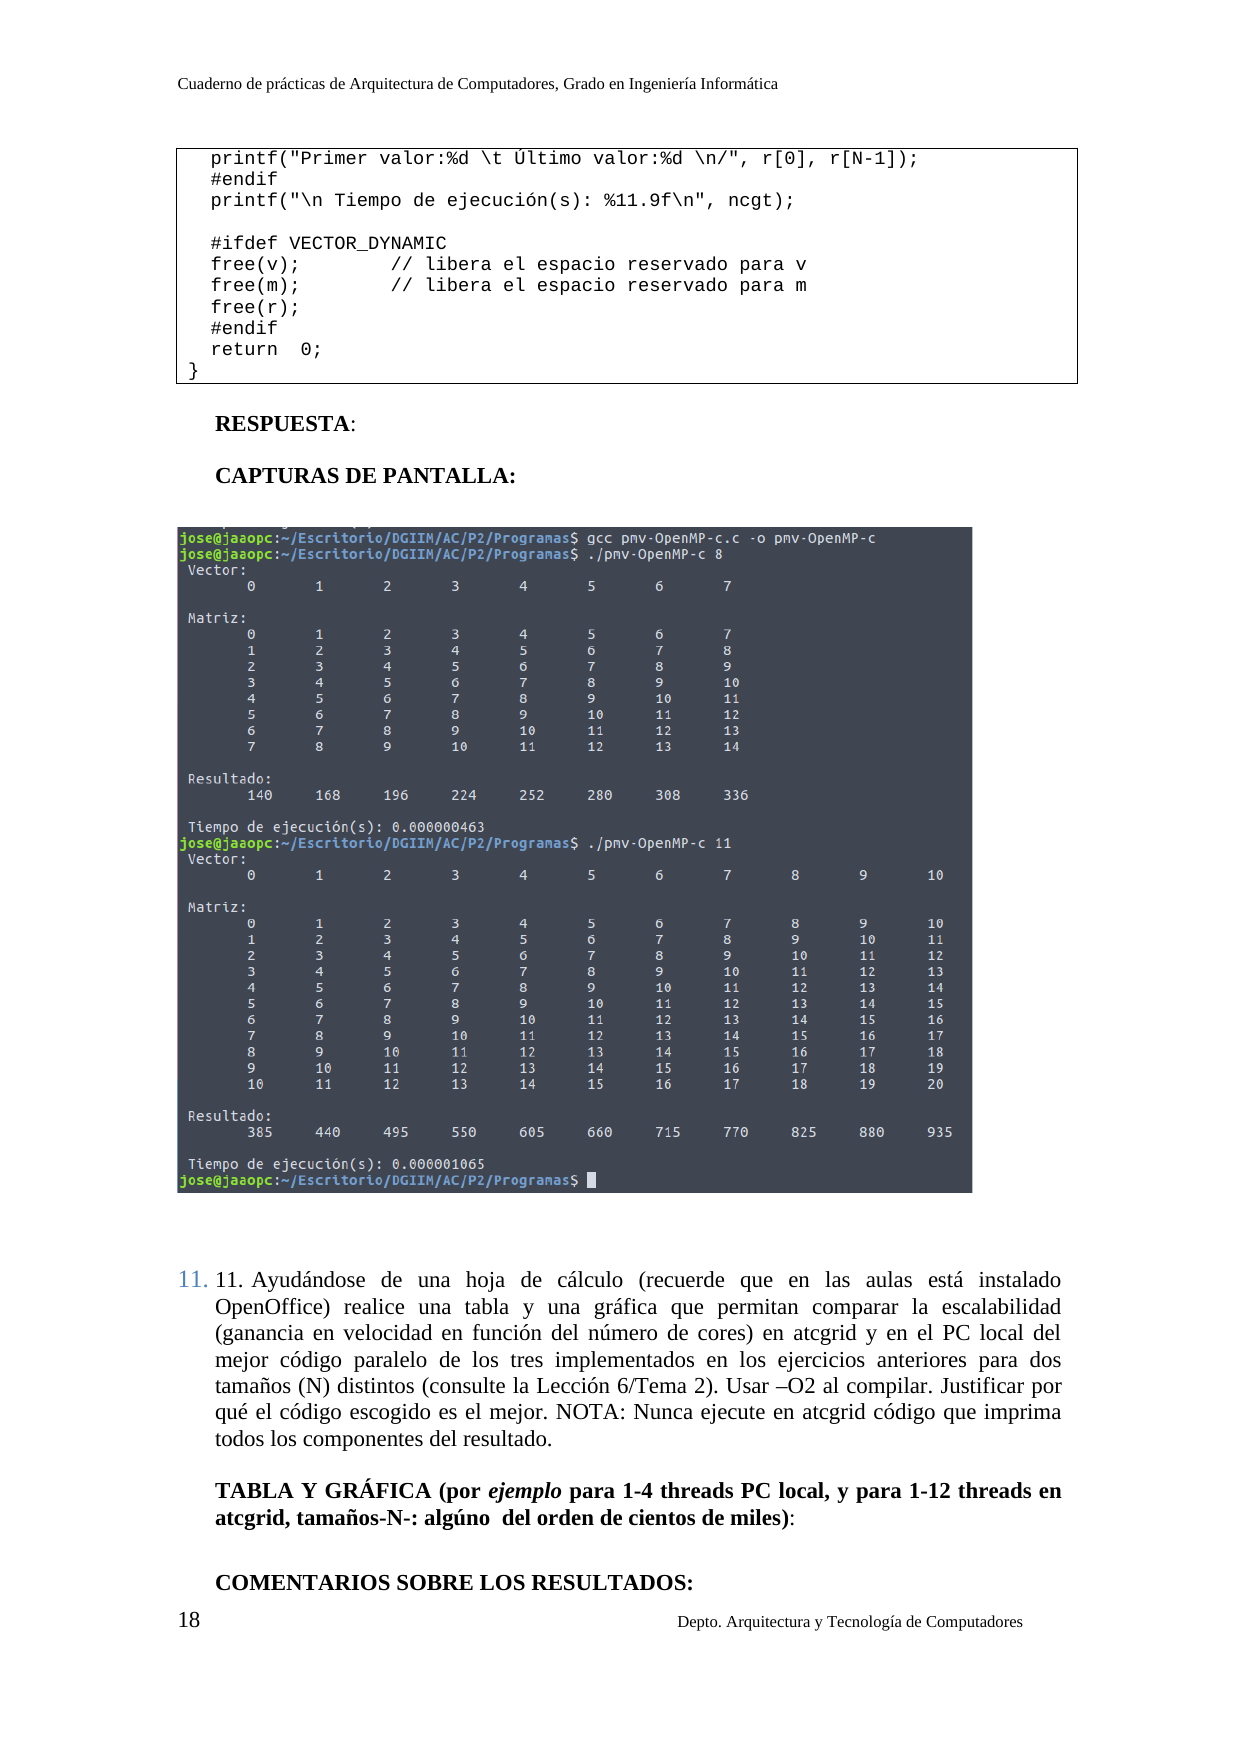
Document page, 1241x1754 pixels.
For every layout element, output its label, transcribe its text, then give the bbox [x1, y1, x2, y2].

text COMENTARIOS SOBRE LOS RESULTADOS: [177, 1569, 1063, 1595]
picture [177, 527, 973, 1193]
text CAPTURAS DE PANTALLA: [215, 463, 1063, 489]
text RESPUESTA: [215, 410, 1063, 436]
table_header printf("Primer valor:%d \t Último valor:%d \n/", r[0], r[N-1]); #endif printf("\n Tiempo de ejecución(s): %11.9f\n", ncgt); #ifdef VECTOR_DYNAMIC free(v); // libera el espacio reservado para v free(m); // libera el espacio reservado para m free(r); #endif return 0; } [177, 149, 1077, 382]
text TABLA Y GRÁFICA (por ejemplo para 1-4 threads PC local, y para 1-12 threads en atcgrid, tamaños-N-: algúno del orden de cientos de miles): [215, 1477, 1063, 1530]
list 11. Ayudándose de una hoja de cálculo (recuerde que en las aulas está instalado OpenOffice) realice una tabla y una gráfica que permitan comparar la escalabilidad (ganancia en velocidad en función del número de cores) en atcgrid y en el PC local del mejor código paralelo de los tres implementados en los ejercicios anteriores para dos tamaños (N) distintos (consulte la Lección 6/Tema 2). Usar –O2 al compilar. Justificar por qué el código escogido es el mejor. NOTA: Nunca ejecute en atcgrid código que imprima todos los componentes del resultado. [177, 1264, 1063, 1451]
